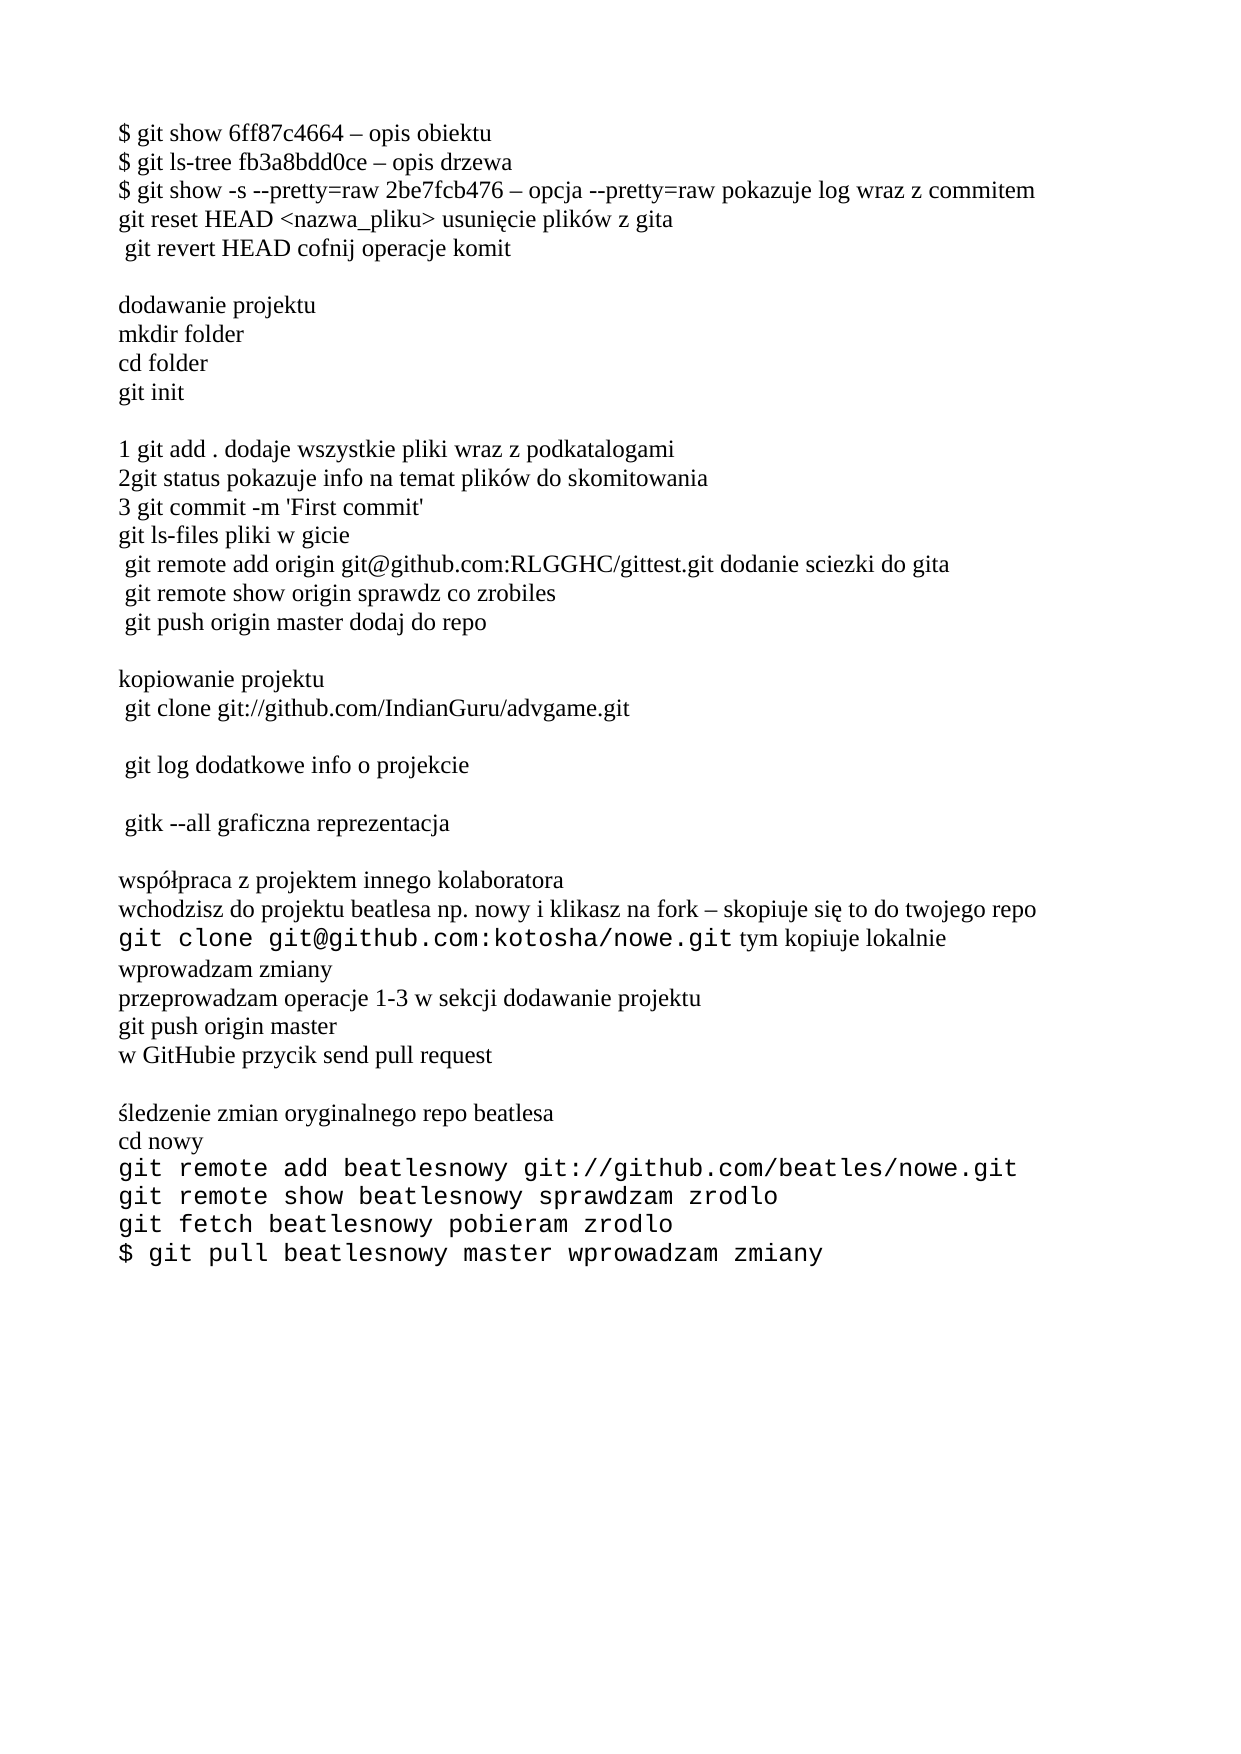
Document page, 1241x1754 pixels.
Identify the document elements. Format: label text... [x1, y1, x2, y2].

text git reset HEAD <nazwa_pliku> usunięcie plików z gita [118, 204, 1122, 233]
text cd folder [118, 348, 1122, 377]
text kopiowanie projektu [118, 664, 1122, 693]
text $ git show -s --pretty=raw 2be7fcb476 – opcja --pretty=raw pokazuje log wraz z commitem [118, 176, 1122, 204]
text git revert HEAD cofnij operacje komit [118, 233, 1122, 262]
text git remote show origin sprawdz co zrobiles [118, 578, 1122, 607]
text 1 git add . dodaje wszystkie pliki wraz z podkatalogami [118, 434, 1122, 463]
text git remote add origin git@github.com:RLGGHC/gittest.git dodanie sciezki do gita [118, 549, 1122, 578]
text git ls-files pliki w gicie [118, 521, 1122, 549]
text wprowadzam zmiany [118, 954, 1122, 983]
text git log dodatkowe info o projekcie [118, 751, 1122, 779]
text mkdir folder [118, 319, 1122, 348]
text git remote add beatlesnowy git://github.com/beatles/nowe.git [118, 1155, 1122, 1183]
text dodawanie projektu [118, 291, 1122, 319]
text git push origin master dodaj do repo [118, 607, 1122, 636]
text git remote show beatlesnowy sprawdzam zrodlo [118, 1183, 1122, 1212]
text git clone git@github.com:kotosha/nowe.git tym kopiuje lokalnie [118, 923, 1122, 954]
text git init [118, 377, 1122, 406]
text $ git ls-tree fb3a8bdd0ce – opis drzewa [118, 147, 1122, 176]
text git clone git://github.com/IndianGuru/advgame.git [118, 693, 1122, 722]
text cd nowy [118, 1126, 1122, 1155]
text współpraca z projektem innego kolaboratora [118, 866, 1122, 894]
text śledzenie zmian oryginalnego repo beatlesa [118, 1098, 1122, 1126]
text wchodzisz do projektu beatlesa np. nowy i klikasz na fork – skopiuje się to do twojego repo [118, 894, 1122, 923]
text $ git show 6ff87c4664 – opis obiektu [118, 118, 1122, 147]
text 3 git commit -m 'First commit' [118, 492, 1122, 521]
text przeprowadzam operacje 1-3 w sekcji dodawanie projektu [118, 983, 1122, 1011]
text git push origin master [118, 1011, 1122, 1040]
text $ git pull beatlesnowy master wprowadzam zmiany [118, 1240, 1122, 1268]
text git fetch beatlesnowy pobieram zrodlo [118, 1212, 1122, 1240]
text w GitHubie przycik send pull request [118, 1040, 1122, 1069]
text gitk --all graficzna reprezentacja [118, 808, 1122, 837]
text 2git status pokazuje info na temat plików do skomitowania [118, 463, 1122, 492]
